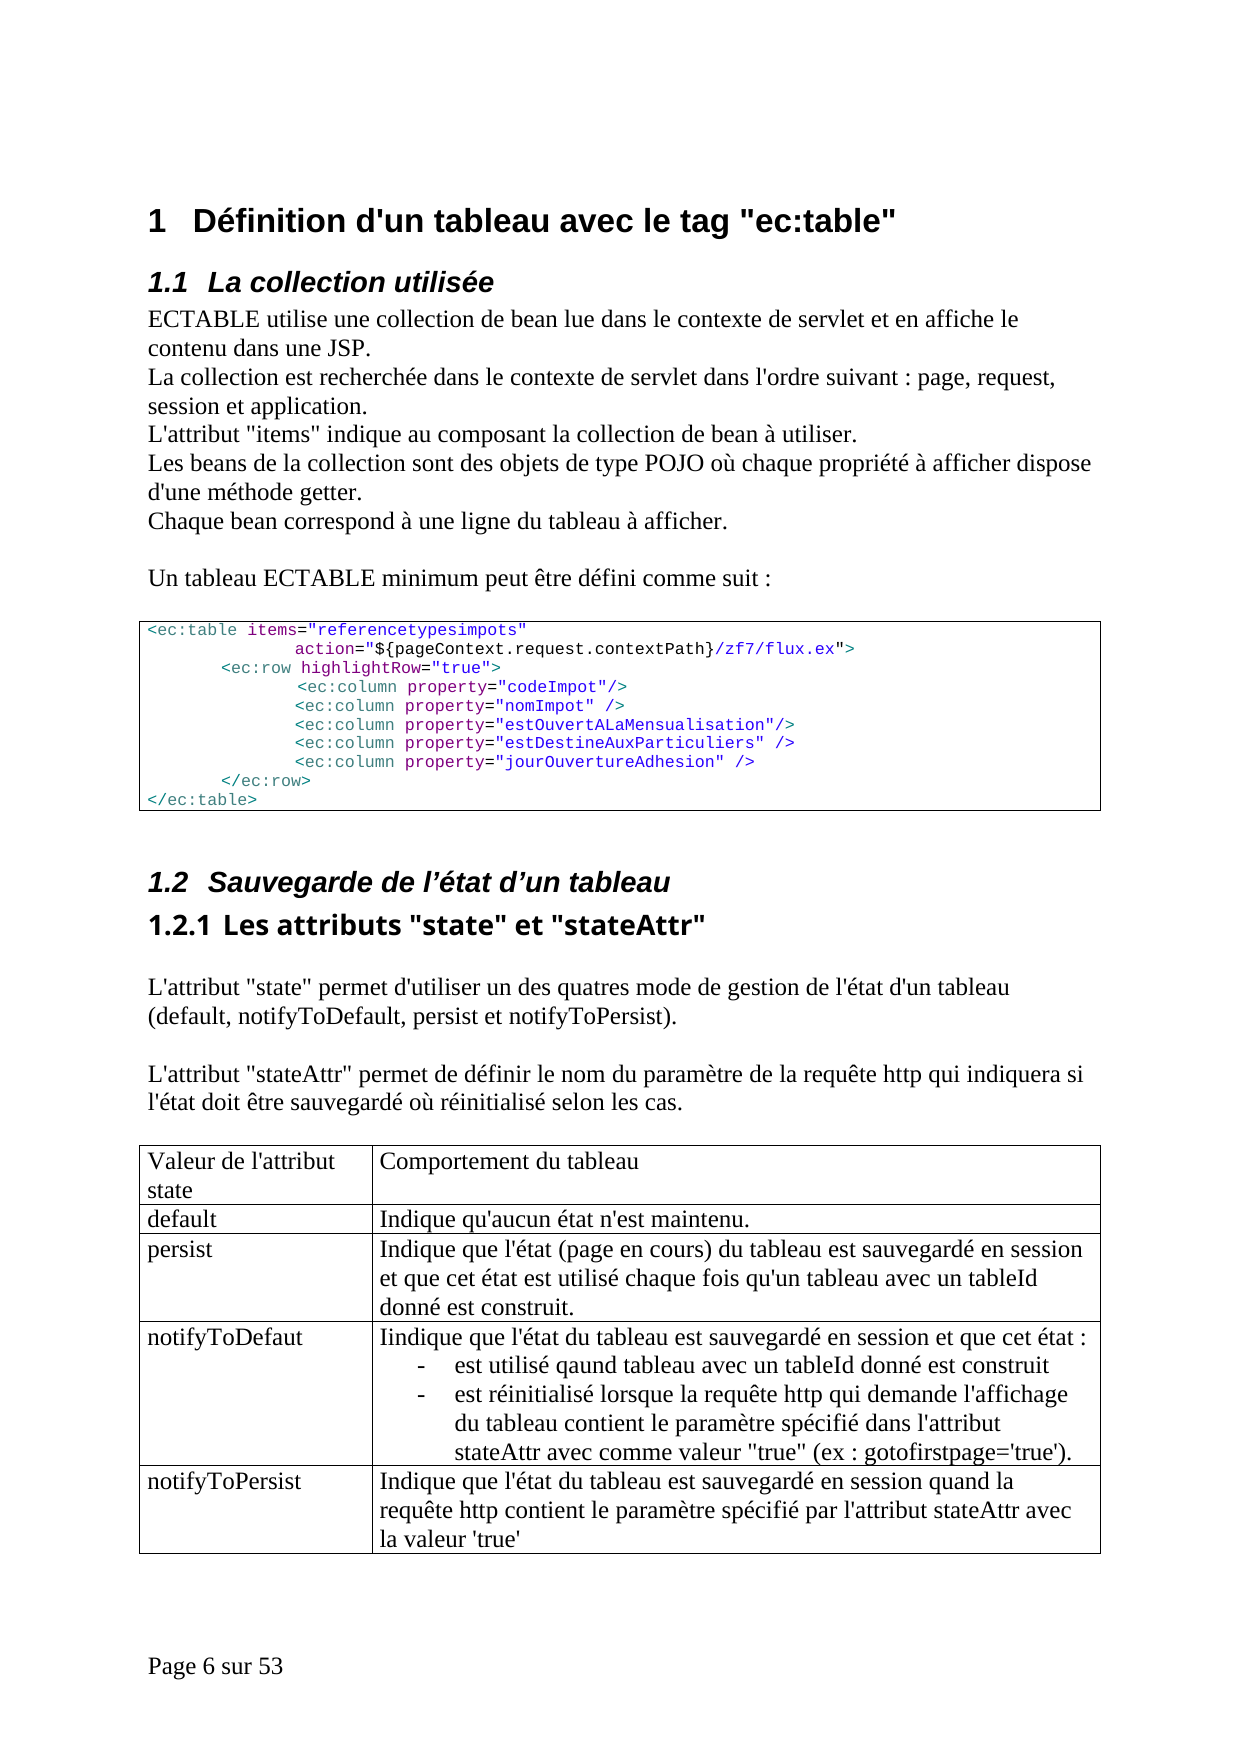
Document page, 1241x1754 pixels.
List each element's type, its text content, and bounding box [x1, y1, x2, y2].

table_cell Indique que l'état du tableau est sauvegardé en session quand la requête http contient le paramètre spécifié par l'attribut stateAttr avec la valeur 'true' [373, 1466, 1100, 1553]
text Les beans de la collection sont des objets de type POJO où chaque propriété à afficher dispose d'une méthode getter. [148, 448, 1092, 506]
table_cell default [140, 1205, 372, 1233]
subtitle La collection utilisée [148, 265, 1092, 298]
table_cell Indique que l'état (page en cours) du tableau est sauvegardé en session et que cet état est utilisé chaque fois qu'un tableau avec un tableId donné est construit. [373, 1234, 1100, 1321]
text La collection est recherchée dans le contexte de servlet dans l'ordre suivant : page, request, session et application. [148, 362, 1092, 419]
table_cell persist [140, 1234, 372, 1321]
table_header <ec:table items="referencetypesimpots" action="${pageContext.request.contextPath}/zf7/flux.ex"> <ec:row highlightRow="true"> <ec:column property="codeImpot"/> <ec:column property="nomImpot" /> <ec:column property="estOuvertALaMensualisation"/> <ec:column property="estDestineAuxParticuliers" /> <ec:column property="jourOuvertureAdhesion" /> </ec:row> </ec:table> [140, 622, 1100, 810]
table_cell notifyToDefaut [140, 1322, 372, 1465]
text L'attribut "stateAttr" permet de définir le nom du paramètre de la requête http qui indiquera si l'état doit être sauvegardé où réinitialisé selon les cas. [148, 1059, 1092, 1116]
table_header Comportement du tableau [373, 1146, 1100, 1203]
text L'attribut "state" permet d'utiliser un des quatres mode de gestion de l'état d'un tableau (default, notifyToDefault, persist et notifyToPersist). [148, 972, 1092, 1030]
table_cell Iindique que l'état du tableau est sauvegardé en session et que cet état : est utilisé qaund tableau avec un tableId donné est construit est réinitialisé lorsque la requête http qui demande l'affichage du tableau contient le paramètre spécifié dans l'attribut stateAttr avec comme valeur "true" (ex : gotofirstpage='true'). [373, 1322, 1100, 1465]
text L'attribut "items" indique au composant la collection de bean à utiliser. [148, 419, 1092, 448]
text ECTABLE utilise une collection de bean lue dans le contexte de servlet et en affiche le contenu dans une JSP. [148, 304, 1092, 362]
subtitle Sauvegarde de l’état d’un tableau [148, 865, 1092, 899]
table_header Valeur de l'attribut state [140, 1146, 372, 1203]
subtitle Les attributs "state" et "stateAttr" [148, 905, 1092, 943]
table_cell notifyToPersist [140, 1466, 372, 1553]
subtitle Définition d'un tableau avec le tag "ec:table" [148, 201, 1092, 240]
text Chaque bean correspond à une ligne du tableau à afficher. [148, 506, 1092, 534]
text Un tableau ECTABLE minimum peut être défini comme suit : [148, 563, 1092, 592]
table_cell Indique qu'aucun état n'est maintenu. [373, 1205, 1100, 1233]
